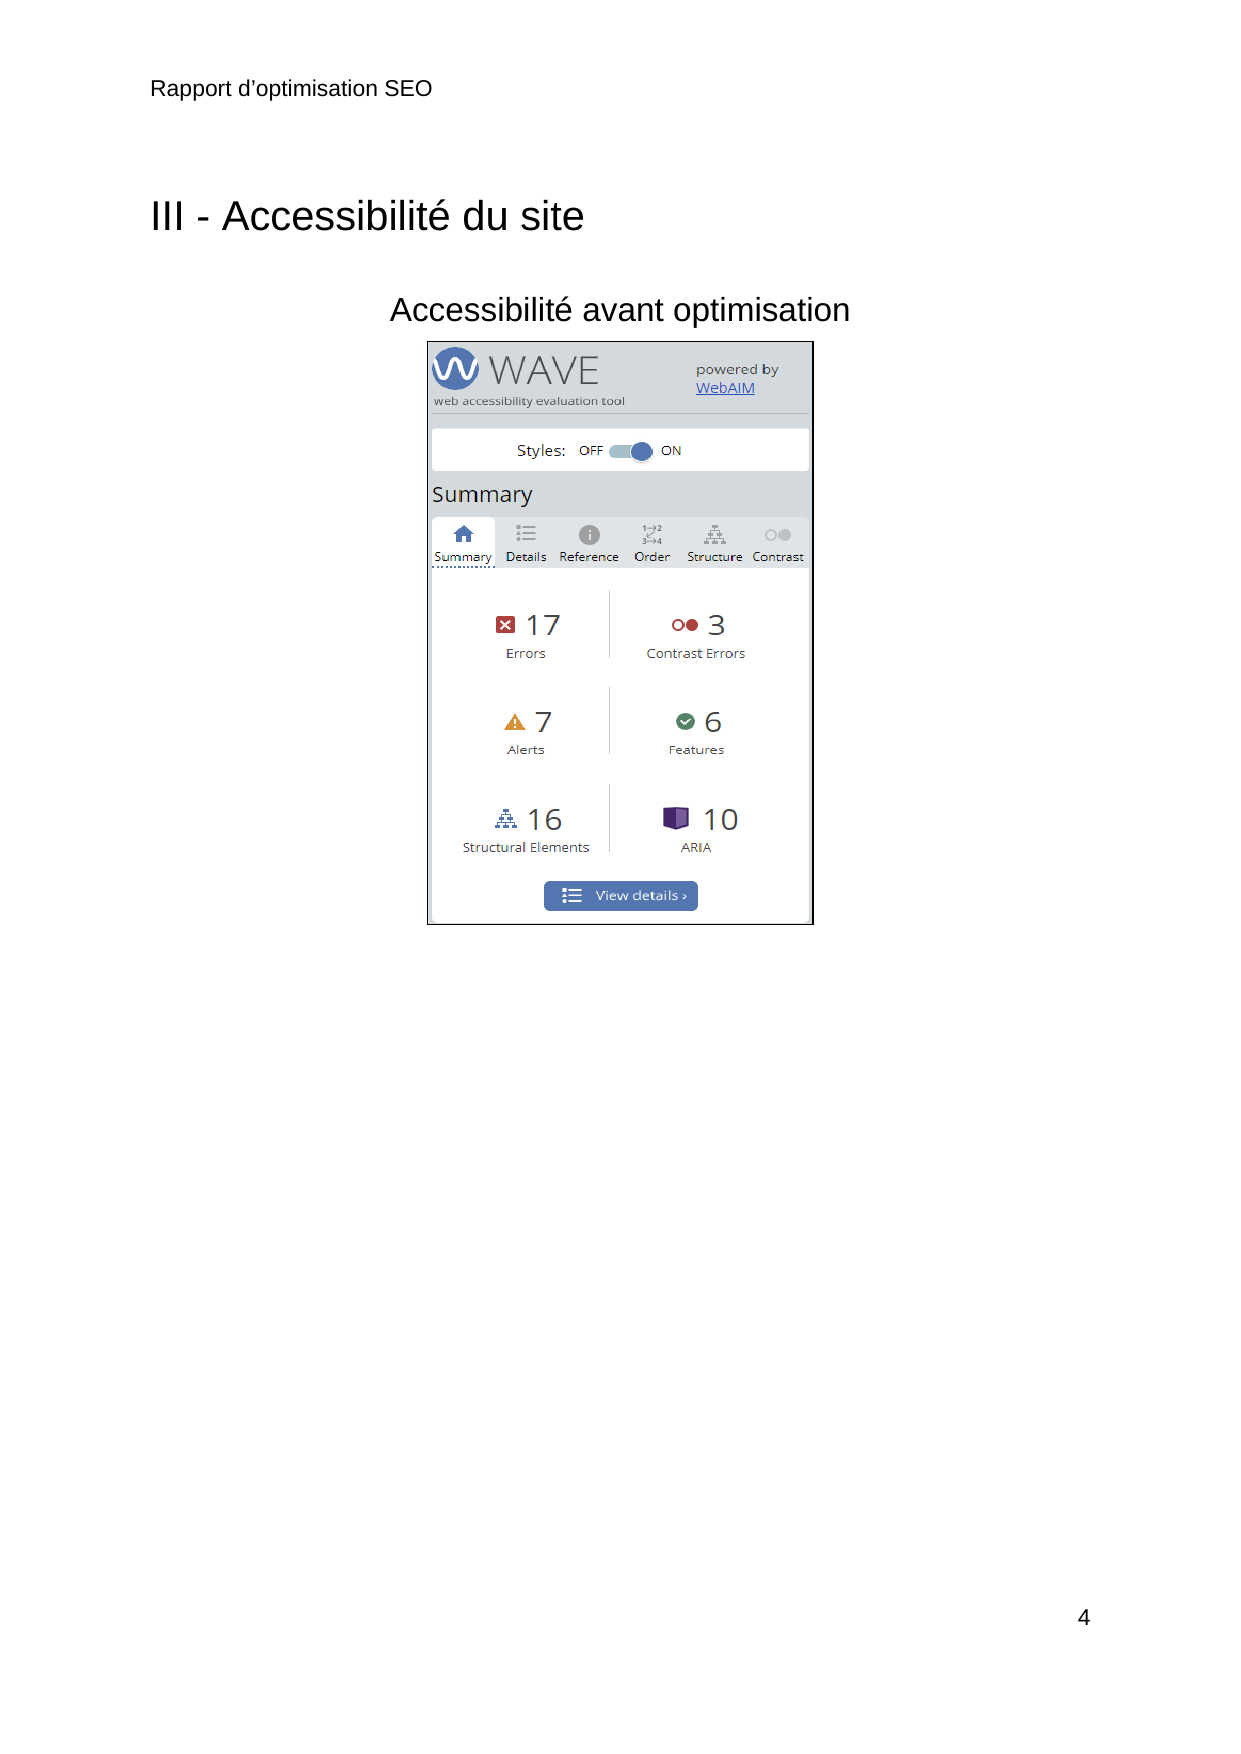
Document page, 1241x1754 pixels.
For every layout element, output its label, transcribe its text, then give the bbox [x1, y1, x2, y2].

subtitle Accessibilité avant optimisation [150, 289, 1090, 328]
subtitle III - Accessibilité du site [150, 192, 1090, 239]
